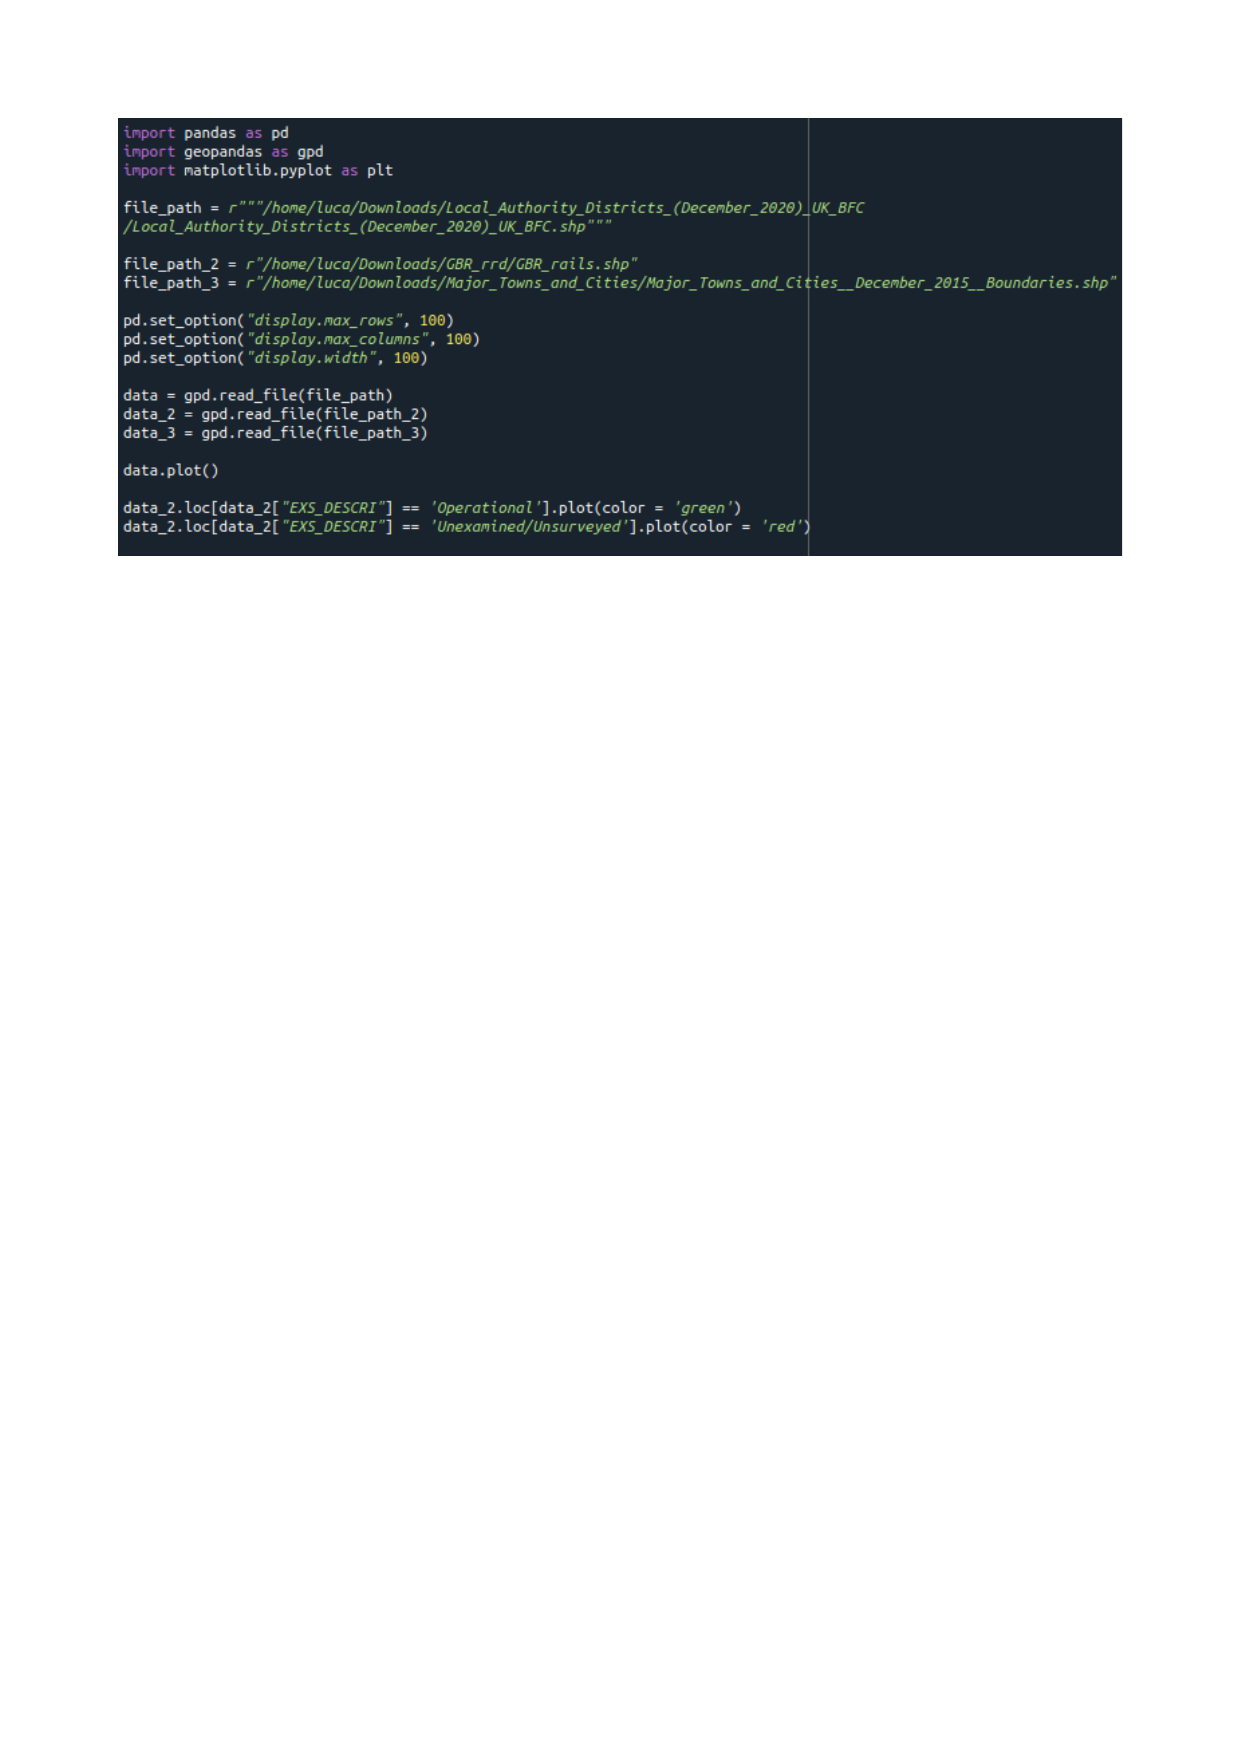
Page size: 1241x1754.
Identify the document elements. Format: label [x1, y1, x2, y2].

picture [118, 118, 1123, 556]
